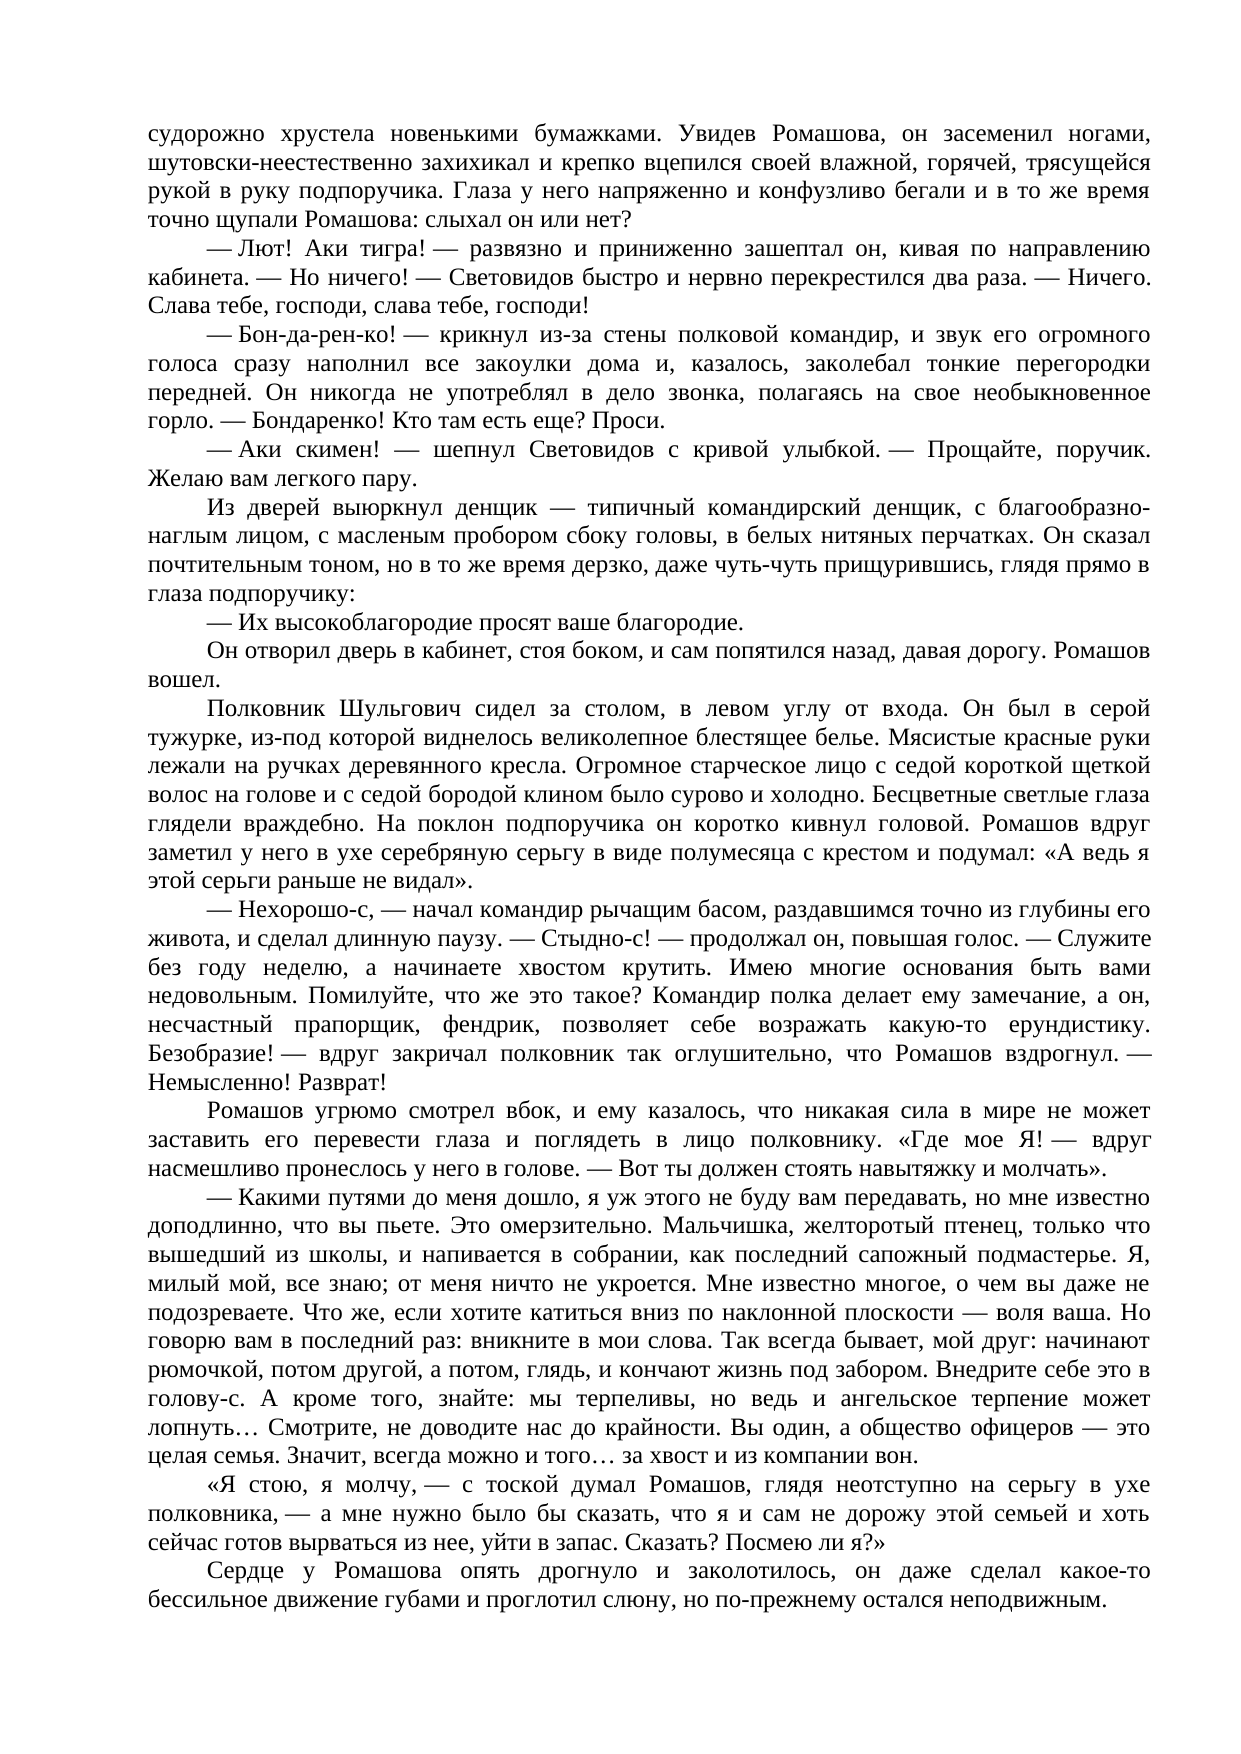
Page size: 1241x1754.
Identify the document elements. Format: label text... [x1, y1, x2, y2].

text Полковник Шульгович сидел за столом, в левом углу от входа. Он был в серой тужурке, из-под которой виднелось великолепное блестящее белье. Мясистые красные руки лежали на ручках деревянного кресла. Огромное старческое лицо с седой короткой щеткой волос на голове и с седой бородой клином было сурово и холодно. Бесцветные светлые глаза глядели враждебно. На поклон подпоручика он коротко кивнул головой. Ромашов вдруг заметил у него в ухе серебряную серьгу в виде полумесяца с крестом и подумал: «А ведь я этой серьги раньше не видал». [148, 693, 1152, 894]
text — Какими путями до меня дошло, я уж этого не буду вам передавать, но мне известно доподлинно, что вы пьете. Это омерзительно. Мальчишка, желторотый птенец, только что вышедший из школы, и напивается в собрании, как последний сапожный подмастерье. Я, милый мой, все знаю; от меня ничто не укроется. Мне известно многое, о чем вы даже не подозреваете. Что же, если хотите катиться вниз по наклонной плоскости — воля ваша. Но говорю вам в последний раз: вникните в мои слова. Так всегда бывает, мой друг: начинают рюмочкой, потом другой, а потом, глядь, и кончают жизнь под забором. Внедрите себе это в голову-с. А кроме того, знайте: мы терпеливы, но ведь и ангельское терпение может лопнуть… Смотрите, не доводите нас до крайности. Вы один, а общество офицеров — это целая семья. Значит, всегда можно и того… за хвост и из компании вон. [148, 1182, 1152, 1469]
text Ромашов угрюмо смотрел вбок, и ему казалось, что никакая сила в мире не может заставить его перевести глаза и поглядеть в лицо полковнику. «Где мое Я! — вдруг насмешливо пронеслось у него в голове. — Вот ты должен стоять навытяжку и молчать». [148, 1096, 1152, 1182]
text Из дверей выюркнул денщик — типичный командирский денщик, с благообразно-наглым лицом, с масленым пробором сбоку головы, в белых нитяных перчатках. Он сказал почтительным тоном, но в то же время дерзко, даже чуть-чуть прищурившись, глядя прямо в глаза подпоручику: [148, 492, 1152, 607]
text — Аки скимен! — шепнул Световидов с кривой улыбкой. — Прощайте, поручик. Желаю вам легкого пару. [148, 434, 1152, 492]
text Он отворил дверь в кабинет, стоя боком, и сам попятился назад, давая дорогу. Ромашов вошел. [148, 636, 1152, 693]
text — Их высокоблагородие просят ваше благородие. [148, 607, 1152, 636]
text «Я стою, я молчу, — с тоской думал Ромашов, глядя неотступно на серьгу в ухе полковника, — а мне нужно было бы сказать, что я и сам не дорожу этой семьей и хоть сейчас готов вырваться из нее, уйти в запас. Сказать? Посмею ли я?» [148, 1469, 1152, 1556]
text судорожно хрустела новенькими бумажками. Увидев Ромашова, он засеменил ногами, шутовски-неестественно захихикал и крепко вцепился своей влажной, горячей, трясущейся рукой в руку подпоручика. Глаза у него напряженно и конфузливо бегали и в то же время точно щупали Ромашова: слыхал он или нет? [148, 118, 1152, 233]
text — Бон-да-рен-ко! — крикнул из-за стены полковой командир, и звук его огромного голоса сразу наполнил все закоулки дома и, казалось, заколебал тонкие перегородки передней. Он никогда не употреблял в дело звонка, полагаясь на свое необыкновенное горло. — Бондаренко! Кто там есть еще? Проси. [148, 319, 1152, 434]
text — Лют! Аки тигра! — развязно и приниженно зашептал он, кивая по направлению кабинета. — Но ничего! — Световидов быстро и нервно перекрестился два раза. — Ничего. Слава тебе, господи, слава тебе, господи! [148, 233, 1152, 319]
text Сердце у Ромашова опять дрогнуло и заколотилось, он даже сделал какое-то бессильное движение губами и проглотил слюну, но по-прежнему остался неподвижным. [148, 1556, 1152, 1613]
text — Нехорошо-с, — начал командир рычащим басом, раздавшимся точно из глубины его живота, и сделал длинную паузу. — Стыдно-с! — продолжал он, повышая голос. — Служите без году неделю, а начинаете хвостом крутить. Имею многие основания быть вами недовольным. Помилуйте, что же это такое? Командир полка делает ему замечание, а он, несчастный прапорщик, фендрик, позволяет себе возражать какую-то ерундистику. Безобразие! — вдруг закричал полковник так оглушительно, что Ромашов вздрогнул. — Немысленно! Разврат! [148, 894, 1152, 1096]
